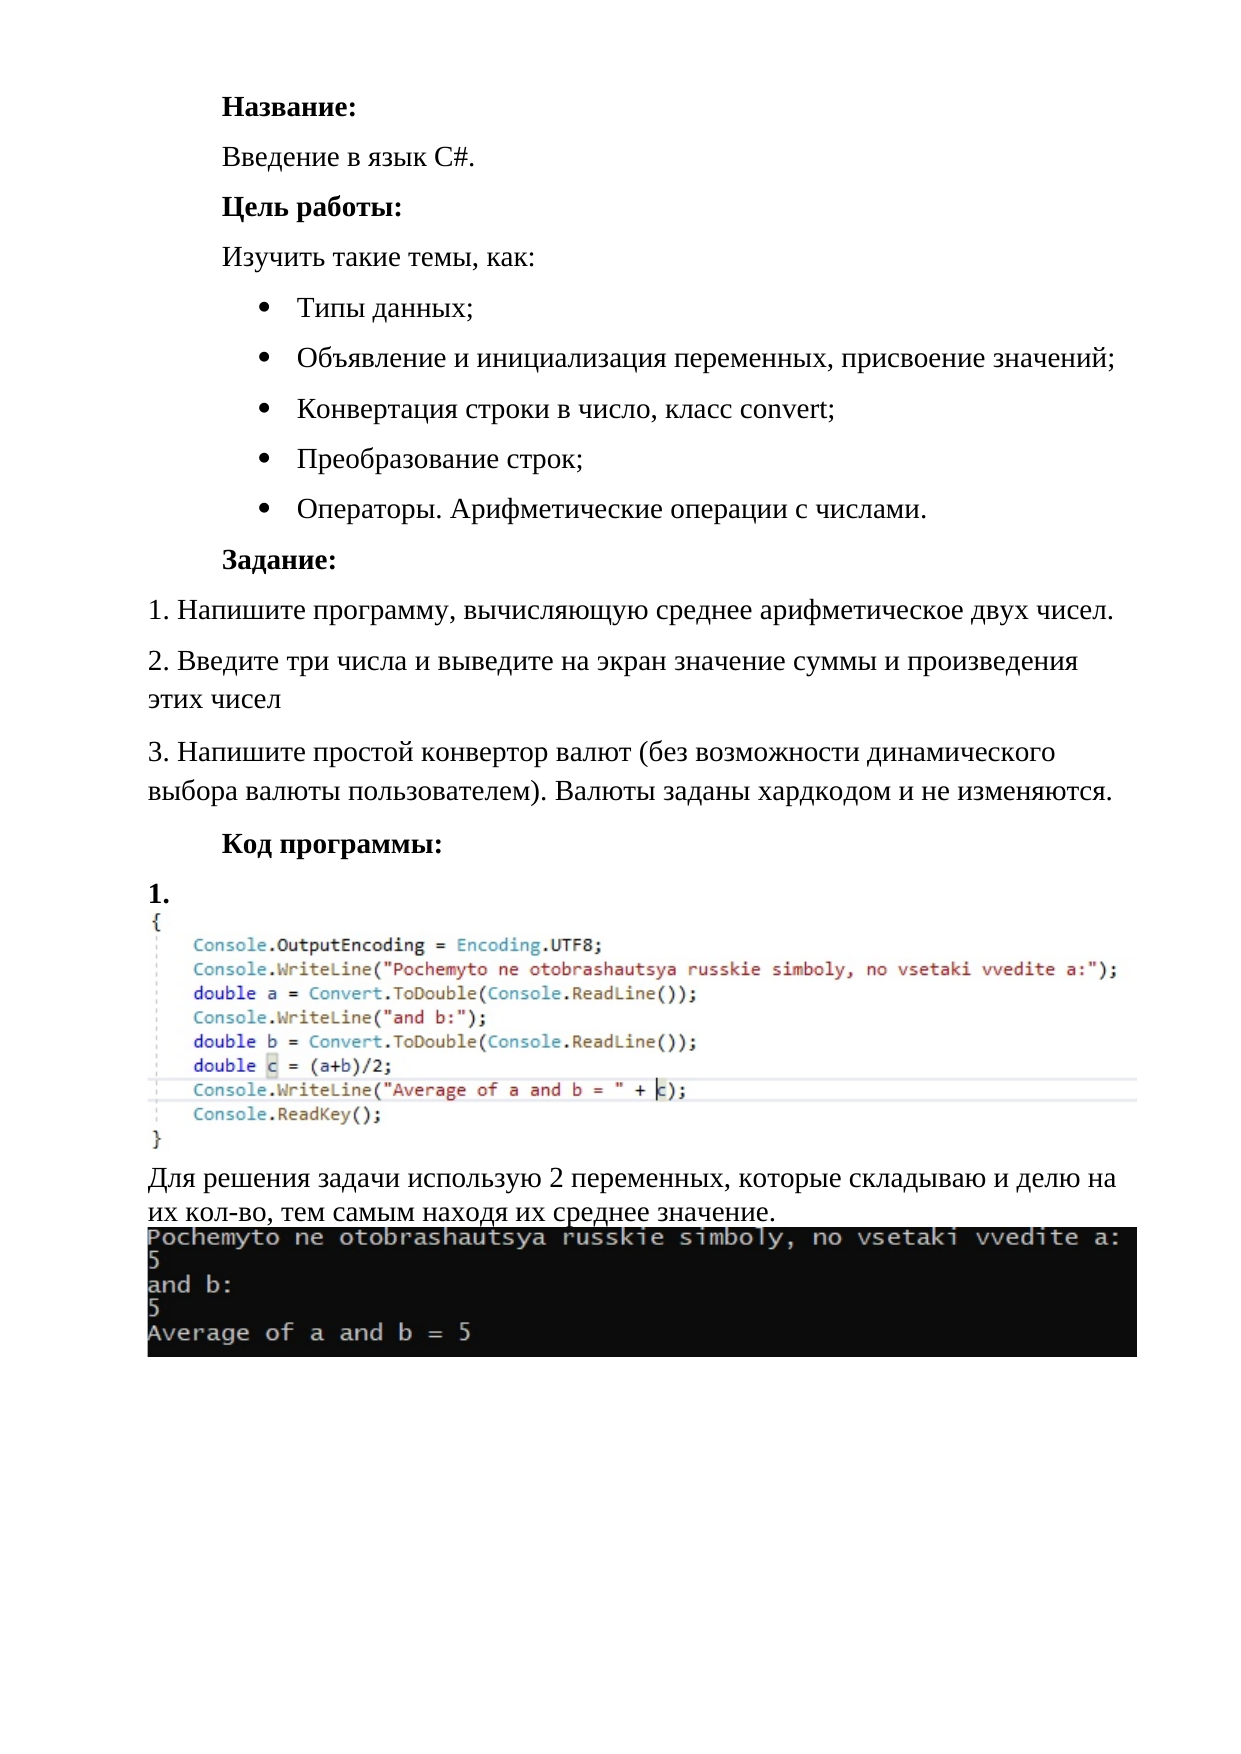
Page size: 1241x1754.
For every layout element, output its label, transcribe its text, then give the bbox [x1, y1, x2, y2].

picture [147, 1227, 1137, 1357]
list Объявление и инициализация переменных, присвоение значений; [259, 340, 1137, 374]
list Типы данных; [259, 290, 1137, 323]
text 1. [148, 876, 1137, 909]
text Изучить такие темы, как: [148, 239, 1137, 273]
picture [147, 909, 1137, 1161]
text Введение в язык С#. [148, 139, 1137, 172]
list Конвертация строки в число, класс convert; [259, 391, 1137, 424]
text 2. Введите три числа и выведите на экран значение суммы и произведения этих чисел [148, 643, 1137, 715]
text Название: [148, 89, 1137, 122]
list Операторы. Арифметические операции с числами. [259, 492, 1137, 525]
list Преобразование строк; [259, 441, 1137, 475]
text Цель работы: [148, 189, 1137, 223]
text Для решения задачи использую 2 переменных, которые складываю и делю на их кол-во, тем самым находя их среднее значение. [148, 1161, 1137, 1227]
text Задание: [148, 542, 1137, 576]
text Код программы: [148, 826, 1137, 859]
text 3. Напишите простой конвертор валют (без возможности динамического выбора валюты пользователем). Валюты заданы хардкодом и не изменяются. [148, 734, 1137, 806]
text 1. Напишите программу, вычисляющую среднее арифметическое двух чисел. [148, 592, 1137, 626]
